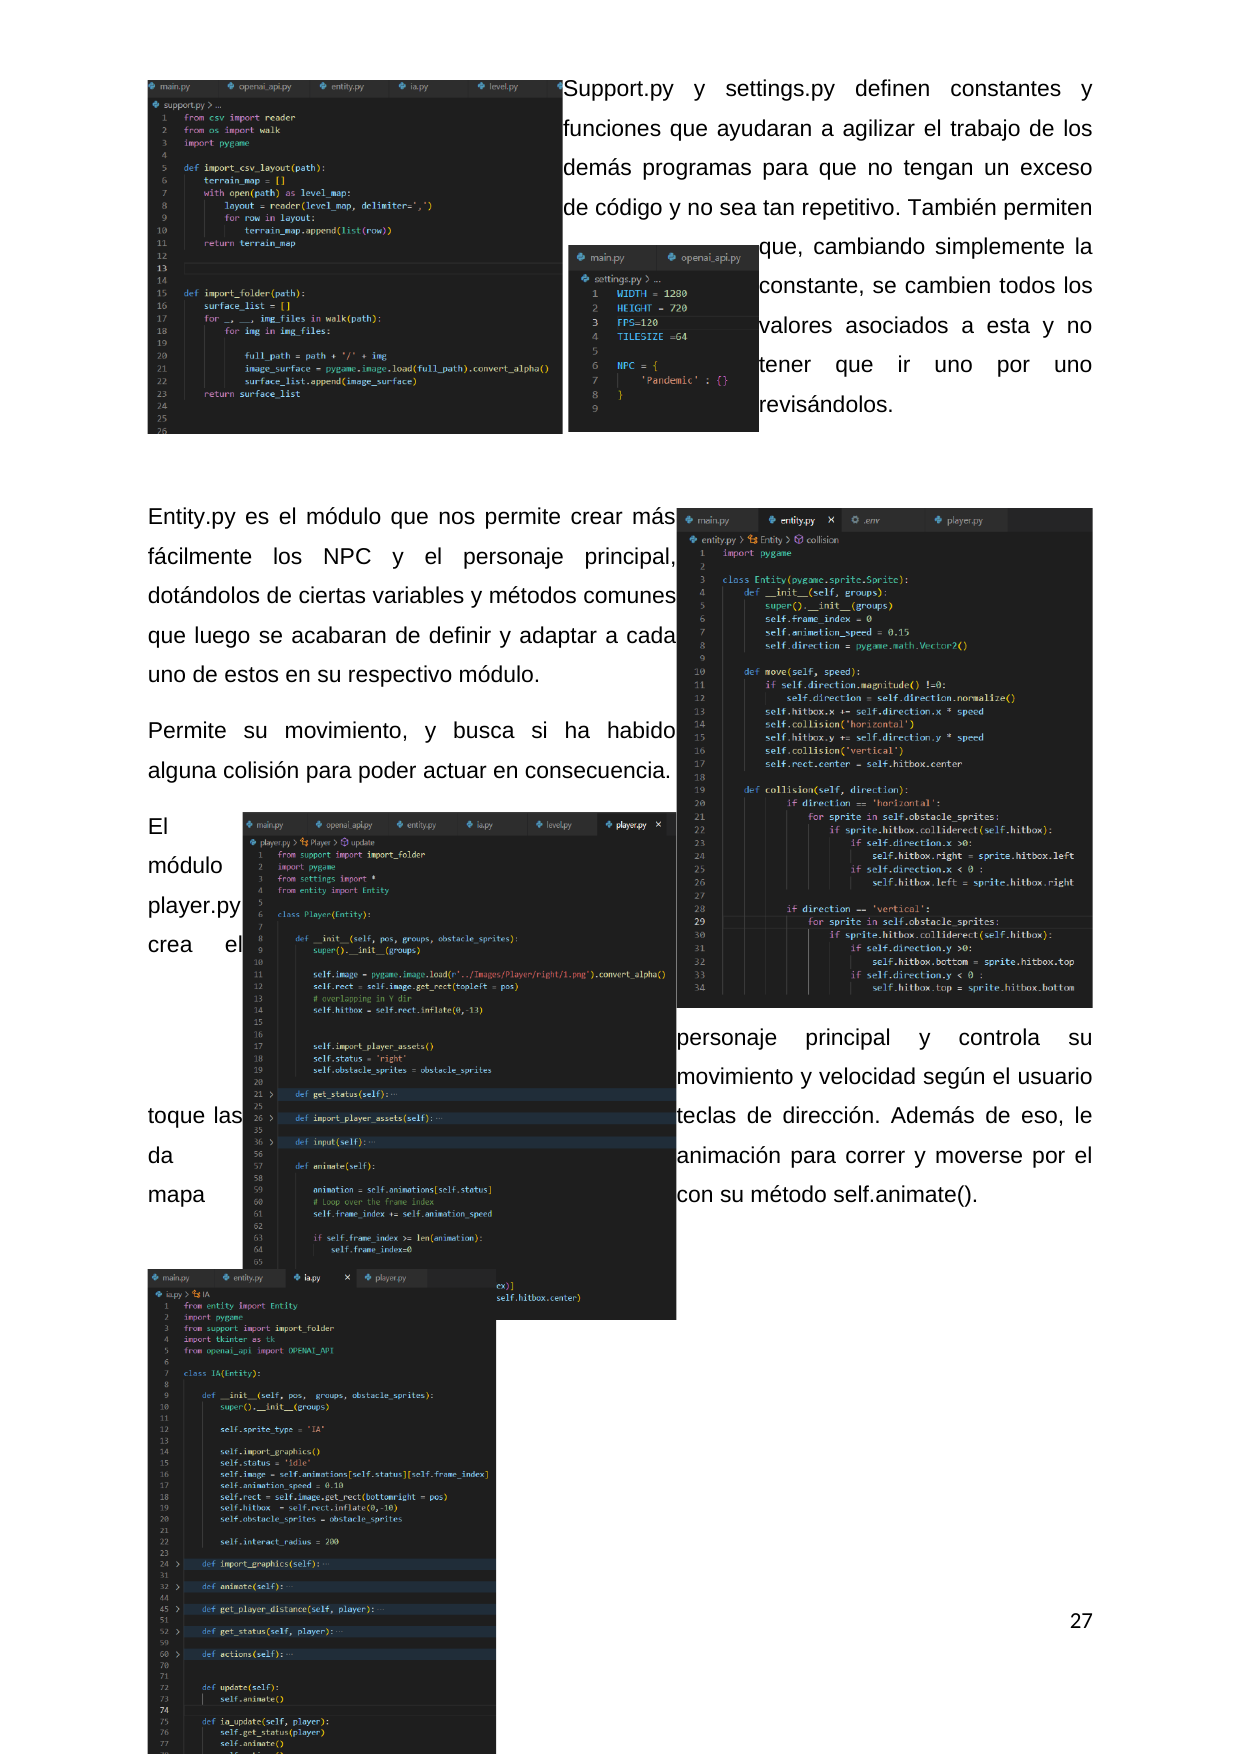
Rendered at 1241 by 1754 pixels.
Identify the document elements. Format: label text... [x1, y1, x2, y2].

text El módulo player.py crea el personaje principal y controla su movimiento y velocidad según el usuario toque las teclas de dirección. Además de eso, le da animación para correr y moverse por el mapa con su método self.animate(). [148, 813, 242, 1208]
text Entity.py es el módulo que nos permite crear más fácilmente los NPC y el personaje principal, dotándolos de ciertas variables y métodos comunes que luego se acabaran de definir y adaptar a cada uno de estos en su respectivo módulo. [148, 503, 1093, 687]
text Support.py y settings.py definen constantes y funciones que ayudaran a agilizar el trabajo de los demás programas para que no tengan un exceso de código y no sea tan repetitivo. También permiten que, cambiando simplemente la constante, se cambien todos los valores asociados a esta y no tener que ir uno por uno revisándolos. [148, 75, 1093, 417]
text El módulo player.py crea el personaje principal y controla su movimiento y velocidad según el usuario toque las teclas de dirección. Además de eso, le da animación para correr y moverse por el mapa con su método self.animate(). [677, 1008, 1093, 1208]
text Permite su movimiento, y busca si ha habido alguna colisión para poder actuar en consecuencia. [148, 717, 676, 783]
